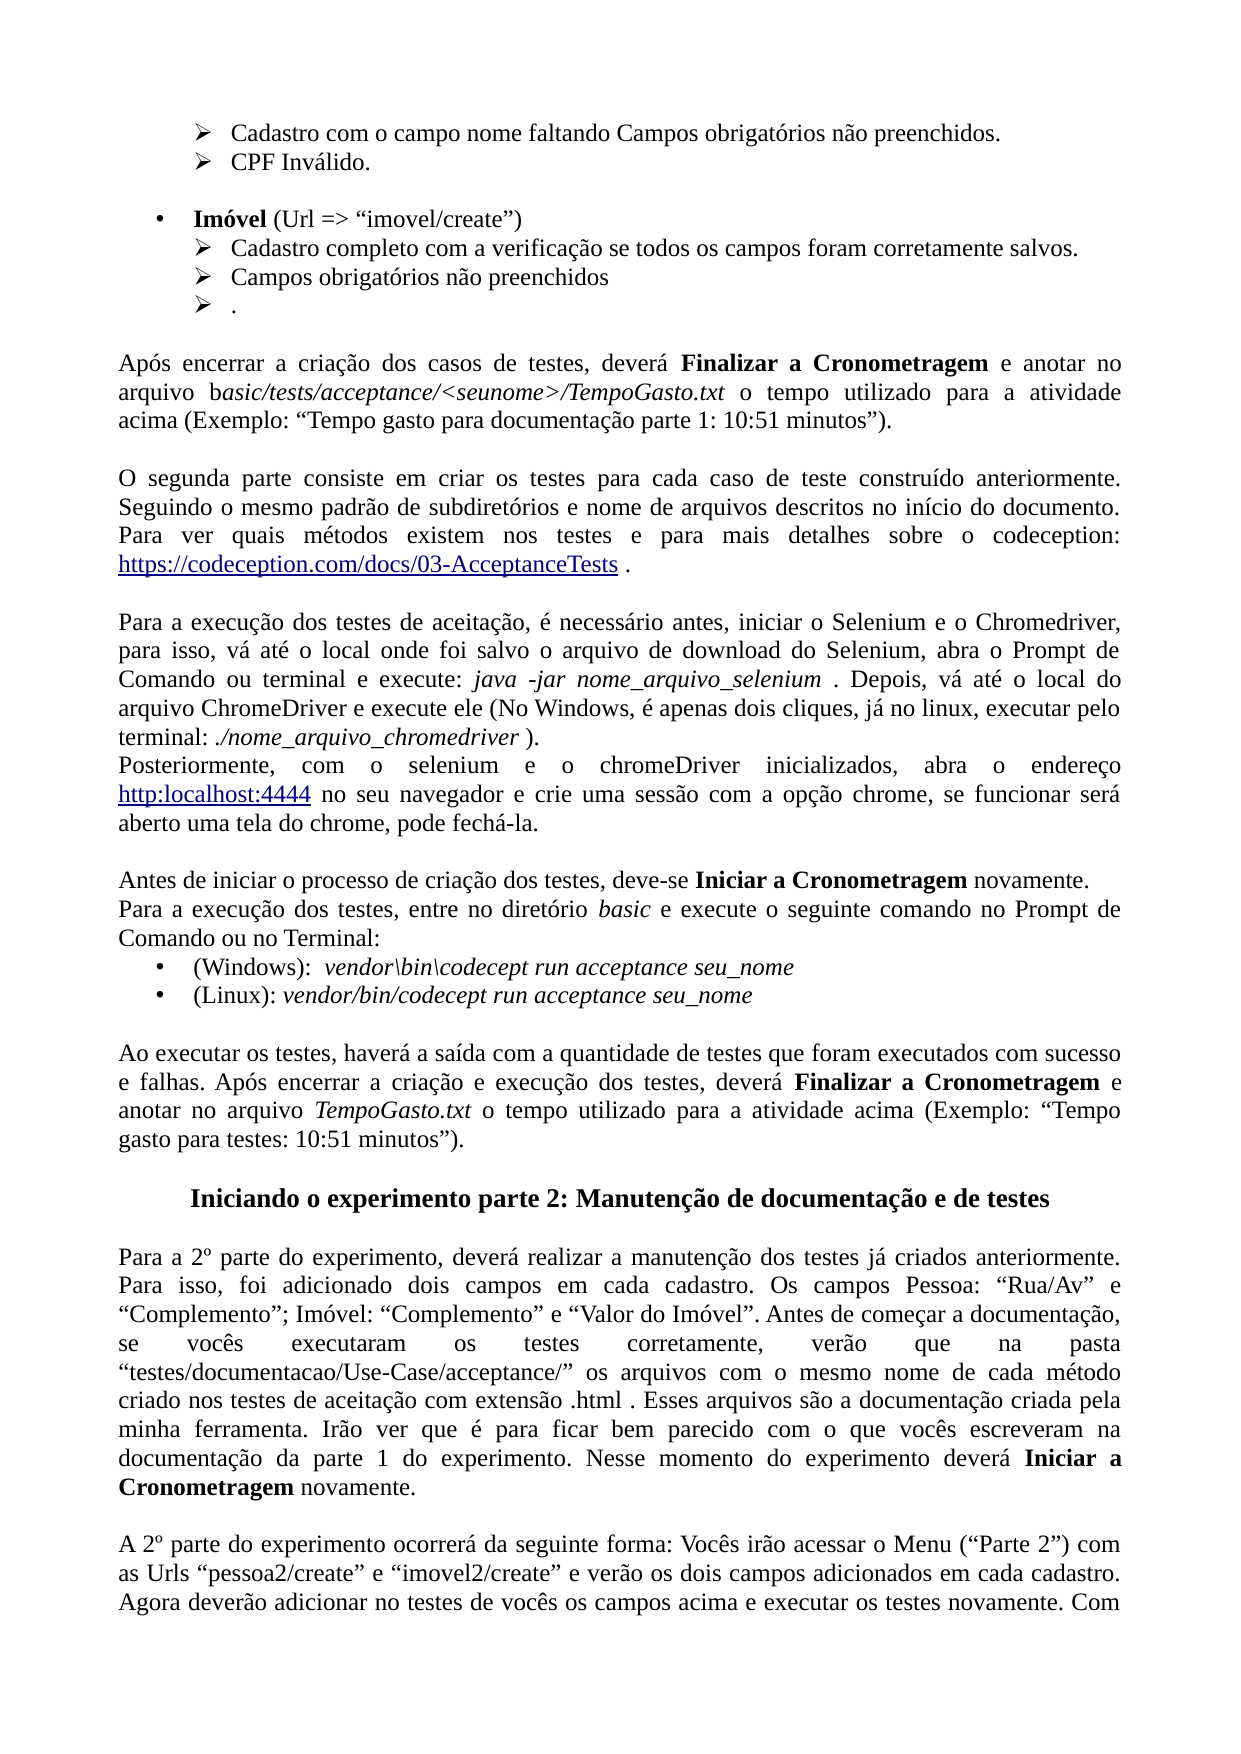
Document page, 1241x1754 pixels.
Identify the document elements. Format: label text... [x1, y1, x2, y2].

text Iniciando o experimento parte 2: Manutenção de documentação e de testes [118, 1182, 1122, 1213]
list Imóvel (Url => “imovel/create”) [156, 204, 1122, 233]
text Para a 2º parte do experimento, deverá realizar a manutenção dos testes já criados anteriormente. Para isso, foi adicionado dois campos em cada cadastro. Os campos Pessoa: “Rua/Av” e “Complemento”; Imóvel: “Complemento” e “Valor do Imóvel”. Antes de começar a documentação, se vocês executaram os testes corretamente, verão que na pasta “testes/documentacao/Use-Case/acceptance/” os arquivos com o mesmo nome de cada método criado nos testes de aceitação com extensão .html . Esses arquivos são a documentação criada pela minha ferramenta. Irão ver que é para ficar bem parecido com o que vocês escreveram na documentação da parte 1 do experimento. Nesse momento do experimento deverá Iniciar a Cronometragem novamente. [118, 1242, 1122, 1501]
text Para a execução dos testes de aceitação, é necessário antes, iniciar o Selenium e o Chromedriver, para isso, vá até o local onde foi salvo o arquivo de download do Selenium, abra o Prompt de Comando ou terminal e execute: java -jar nome_arquivo_selenium . Depois, vá até o local do arquivo ChromeDriver e execute ele (No Windows, é apenas dois cliques, já no linux, executar pelo terminal: ./nome_arquivo_chromedriver ). [118, 607, 1122, 751]
list . [193, 291, 1122, 319]
text Antes de iniciar o processo de criação dos testes, deve-se Iniciar a Cronometragem novamente. [118, 866, 1122, 894]
text Após encerrar a criação dos casos de testes, deverá Finalizar a Cronometragem e anotar no arquivo basic/tests/acceptance/<seunome>/TempoGasto.txt o tempo utilizado para a atividade acima (Exemplo: “Tempo gasto para documentação parte 1: 10:51 minutos”). [118, 348, 1122, 434]
list CPF Inválido. [193, 147, 1122, 176]
list (Linux): vendor/bin/codecept run acceptance seu_nome [156, 981, 1122, 1009]
text O segunda parte consiste em criar os testes para cada caso de teste construído anteriormente. Seguindo o mesmo padrão de subdiretórios e nome de arquivos descritos no início do documento. Para ver quais métodos existem nos testes e para mais detalhes sobre o codeception: https://codeception.com/docs/03-AcceptanceTests . [118, 463, 1122, 578]
list Campos obrigatórios não preenchidos [193, 262, 1122, 291]
list Cadastro completo com a verificação se todos os campos foram corretamente salvos. [193, 233, 1122, 262]
list (Windows): vendor\bin\codecept run acceptance seu_nome [156, 952, 1122, 981]
text A 2º parte do experimento ocorrerá da seguinte forma: Vocês irão acessar o Menu (“Parte 2”) com as Urls “pessoa2/create” e “imovel2/create” e verão os dois campos adicionados em cada cadastro. Agora deverão adicionar no testes de vocês os campos acima e executar os testes novamente. Com [118, 1529, 1122, 1616]
text Ao executar os testes, haverá a saída com a quantidade de testes que foram executados com sucesso e falhas. Após encerrar a criação e execução dos testes, deverá Finalizar a Cronometragem e anotar no arquivo TempoGasto.txt o tempo utilizado para a atividade acima (Exemplo: “Tempo gasto para testes: 10:51 minutos”). [118, 1038, 1122, 1153]
text Para a execução dos testes, entre no diretório basic e execute o seguinte comando no Prompt de Comando ou no Terminal: [118, 894, 1122, 952]
list Cadastro com o campo nome faltando Campos obrigatórios não preenchidos. [193, 118, 1122, 147]
text Posteriormente, com o selenium e o chromeDriver inicializados, abra o endereço http:localhost:4444 no seu navegador e crie uma sessão com a opção chrome, se funcionar será aberto uma tela do chrome, pode fechá-la. [118, 751, 1122, 837]
